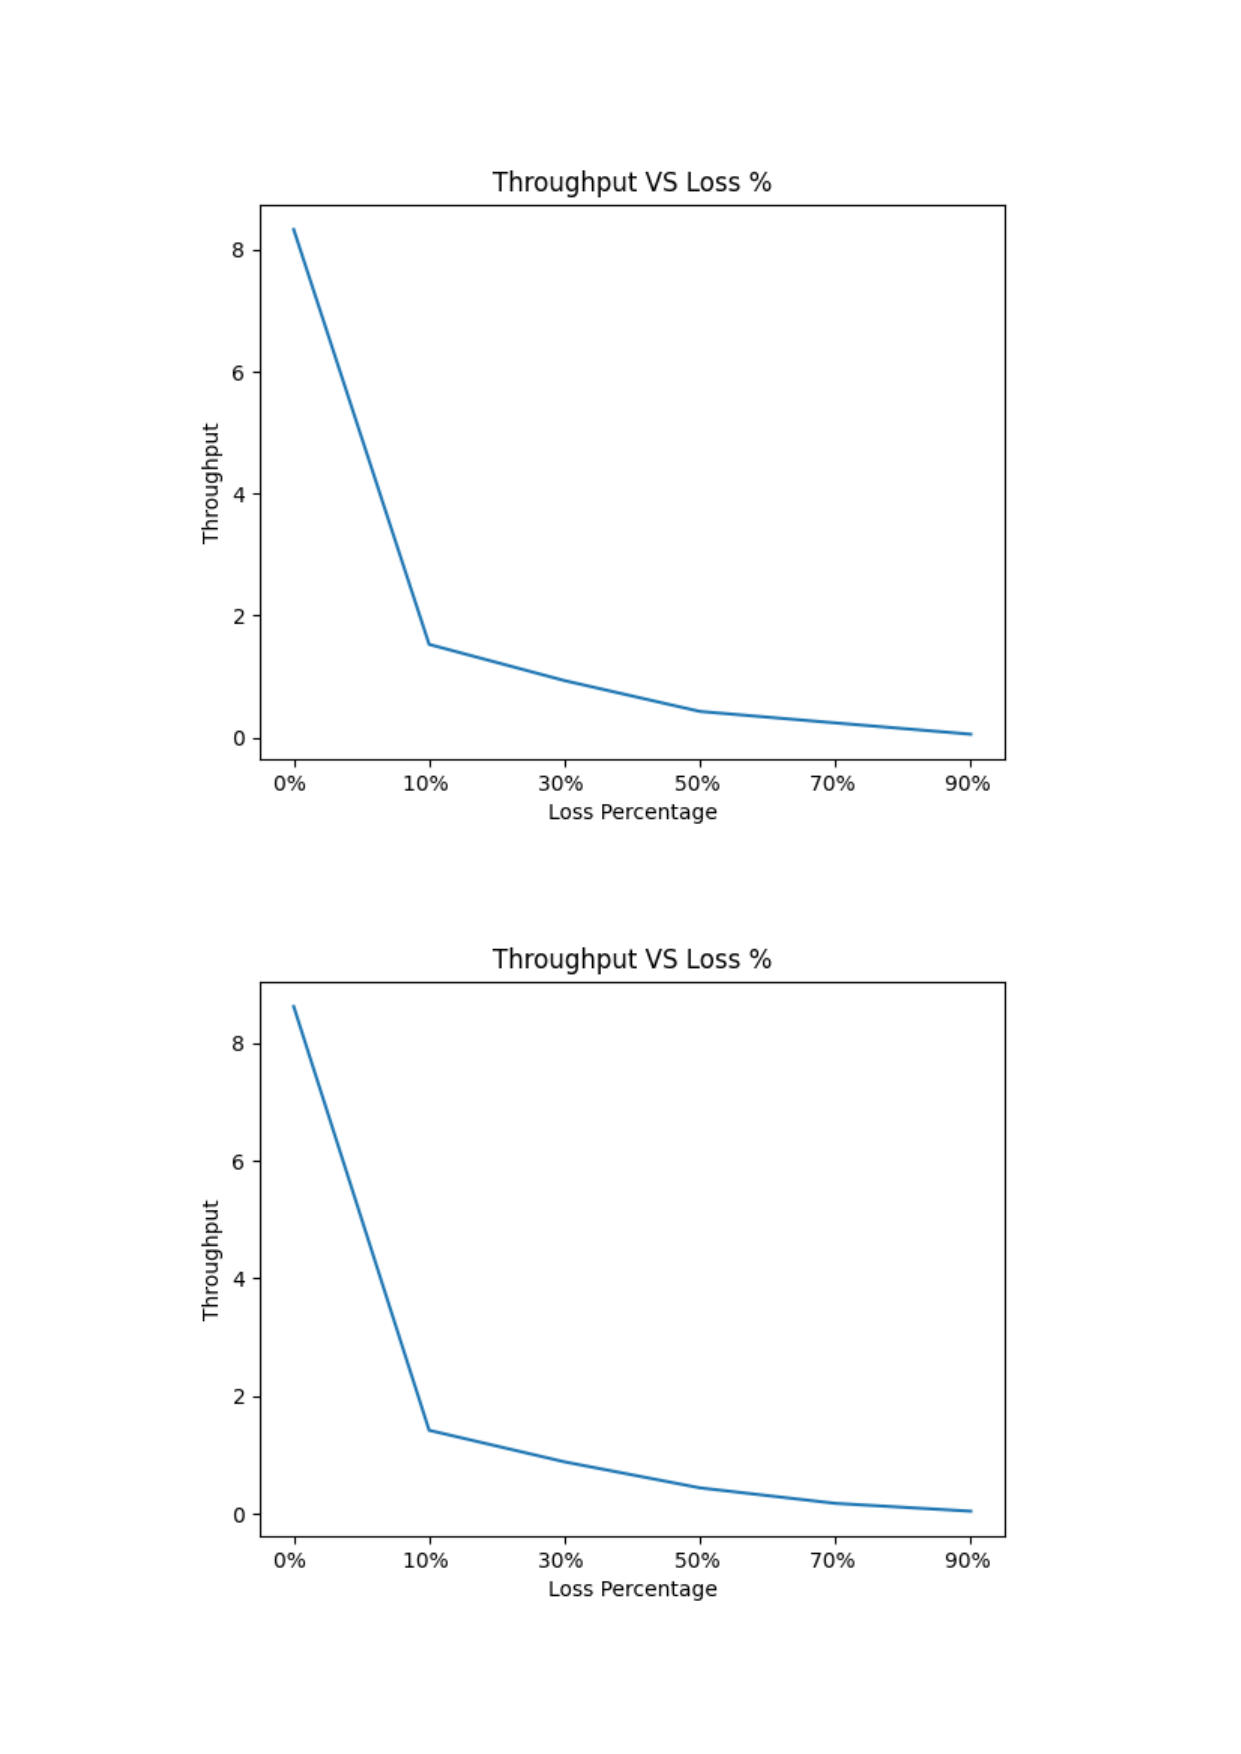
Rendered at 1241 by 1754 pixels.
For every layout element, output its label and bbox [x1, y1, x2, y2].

picture [140, 118, 1100, 839]
picture [140, 895, 1100, 1616]
